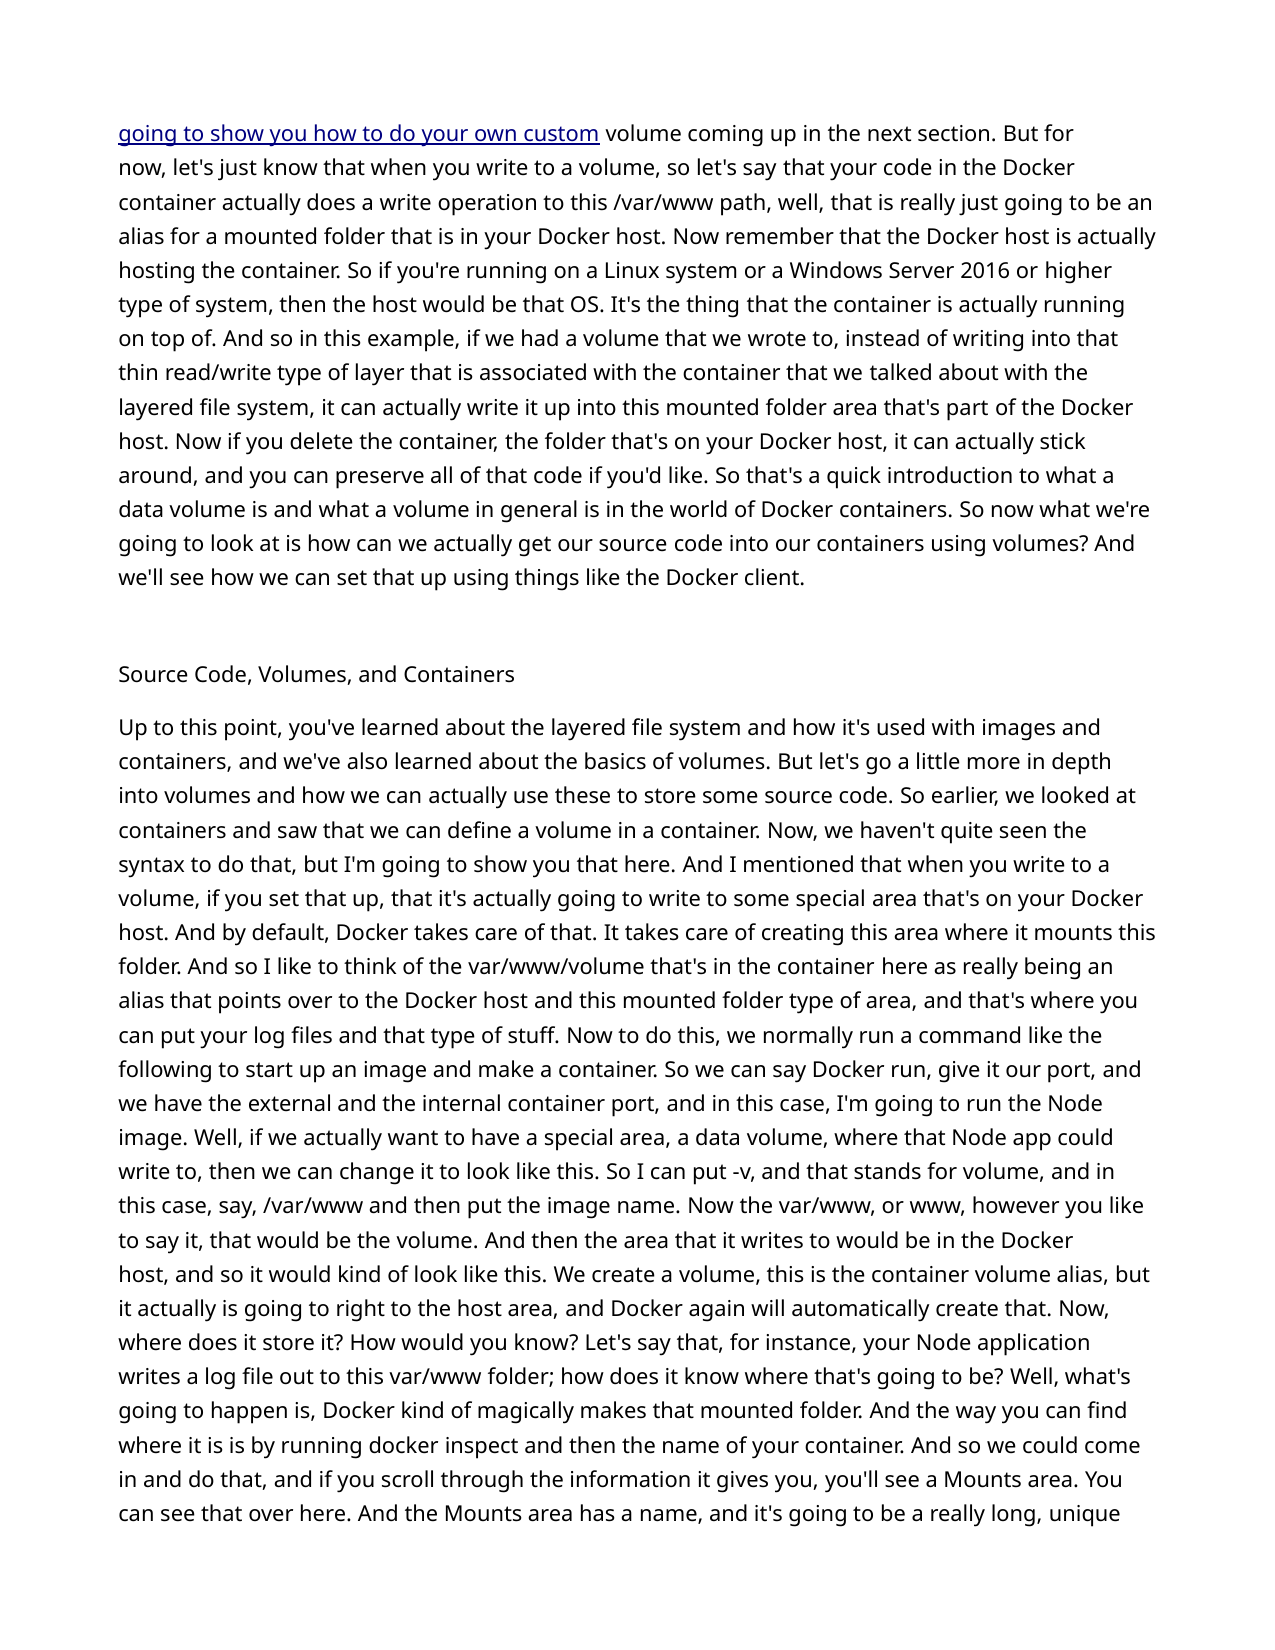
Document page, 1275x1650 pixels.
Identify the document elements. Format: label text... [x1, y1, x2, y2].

subtitle Source Code, Volumes, and Containers [118, 659, 1157, 689]
text Up to this point, you've learned about the layered file system and how it's used with images and containers, and we've also learned about the basics of volumes. But let's go a little more in depth into volumes and how we can actually use these to store some source code. So earlier, we looked at containers and saw that we can define a volume in a container. Now, we haven't quite seen the syntax to do that, but I'm going to show you that here. And I mentioned that when you write to a volume, if you set that up, that it's actually going to write to some special area that's on your Docker host. And by default, Docker takes care of that. It takes care of creating this area where it mounts this folder. And so I like to think of the var/www/volume that's in the container here as really being an alias that points over to the Docker host and this mounted folder type of area, and that's where you can put your log files and that type of stuff. Now to do this, we normally run a command like the following to start up an image and make a container. So we can say Docker run, give it our port, and we have the external and the internal container port, and in this case, I'm going to run the Node image. Well, if we actually want to have a special area, a data volume, where that Node app could write to, then we can change it to look like this. So I can put ‑v, and that stands for volume, and in this case, say, /var/www and then put the image name. Now the var/www, or www, however you like to say it, that would be the volume. And then the area that it writes to would be in the Docker host, and so it would kind of look like this. We create a volume, this is the container volume alias, but it actually is going to right to the host area, and Docker again will automatically create that. Now, where does it store it? How would you know? Let's say that, for instance, your Node application writes a log file out to this var/www folder; how does it know where that's going to be? Well, what's going to happen is, Docker kind of magically makes that mounted folder. And the way you can find where it is is by running docker inspect and then the name of your container. And so we could come in and do that, and if you scroll through the information it gives you, you'll see a Mounts area. You can see that over here. And the Mounts area has a name, and it's going to be a really long, unique [118, 712, 1157, 1528]
text going to show you how to do your own custom volume coming up in the next section. But for now, let's just know that when you write to a volume, so let's say that your code in the Docker container actually does a write operation to this /var/www path, well, that is really just going to be an alias for a mounted folder that is in your Docker host. Now remember that the Docker host is actually hosting the container. So if you're running on a Linux system or a Windows Server 2016 or higher type of system, then the host would be that OS. It's the thing that the container is actually running on top of. And so in this example, if we had a volume that we wrote to, instead of writing into that thin read/write type of layer that is associated with the container that we talked about with the layered file system, it can actually write it up into this mounted folder area that's part of the Docker host. Now if you delete the container, the folder that's on your Docker host, it can actually stick around, and you can preserve all of that code if you'd like. So that's a quick introduction to what a data volume is and what a volume in general is in the world of Docker containers. So now what we're going to look at is how can we actually get our source code into our containers using volumes? And we'll see how we can set that up using things like the Docker client. [118, 118, 1157, 592]
